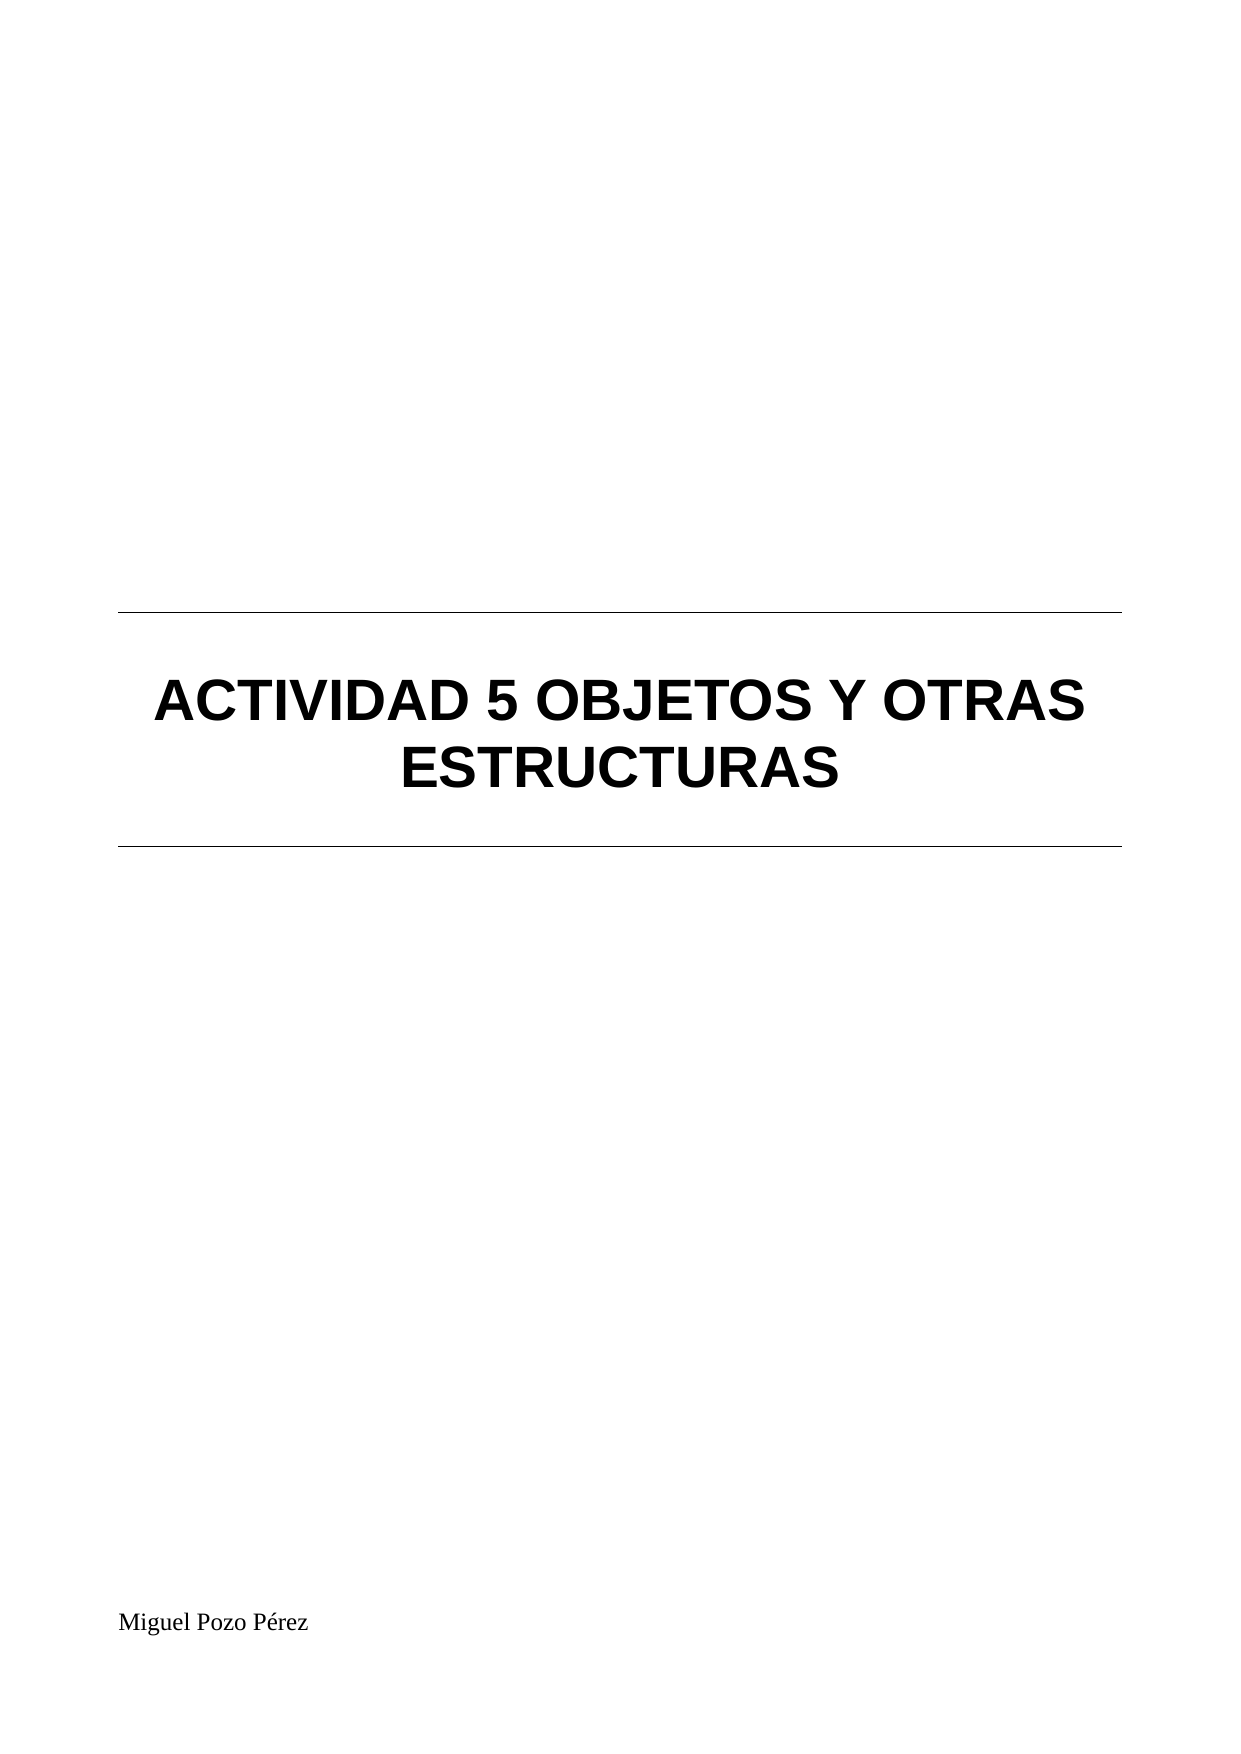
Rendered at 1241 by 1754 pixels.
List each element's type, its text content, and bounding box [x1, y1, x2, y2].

title ACTIVIDAD 5 OBJETOS Y OTRAS ESTRUCTURAS [118, 666, 1122, 800]
